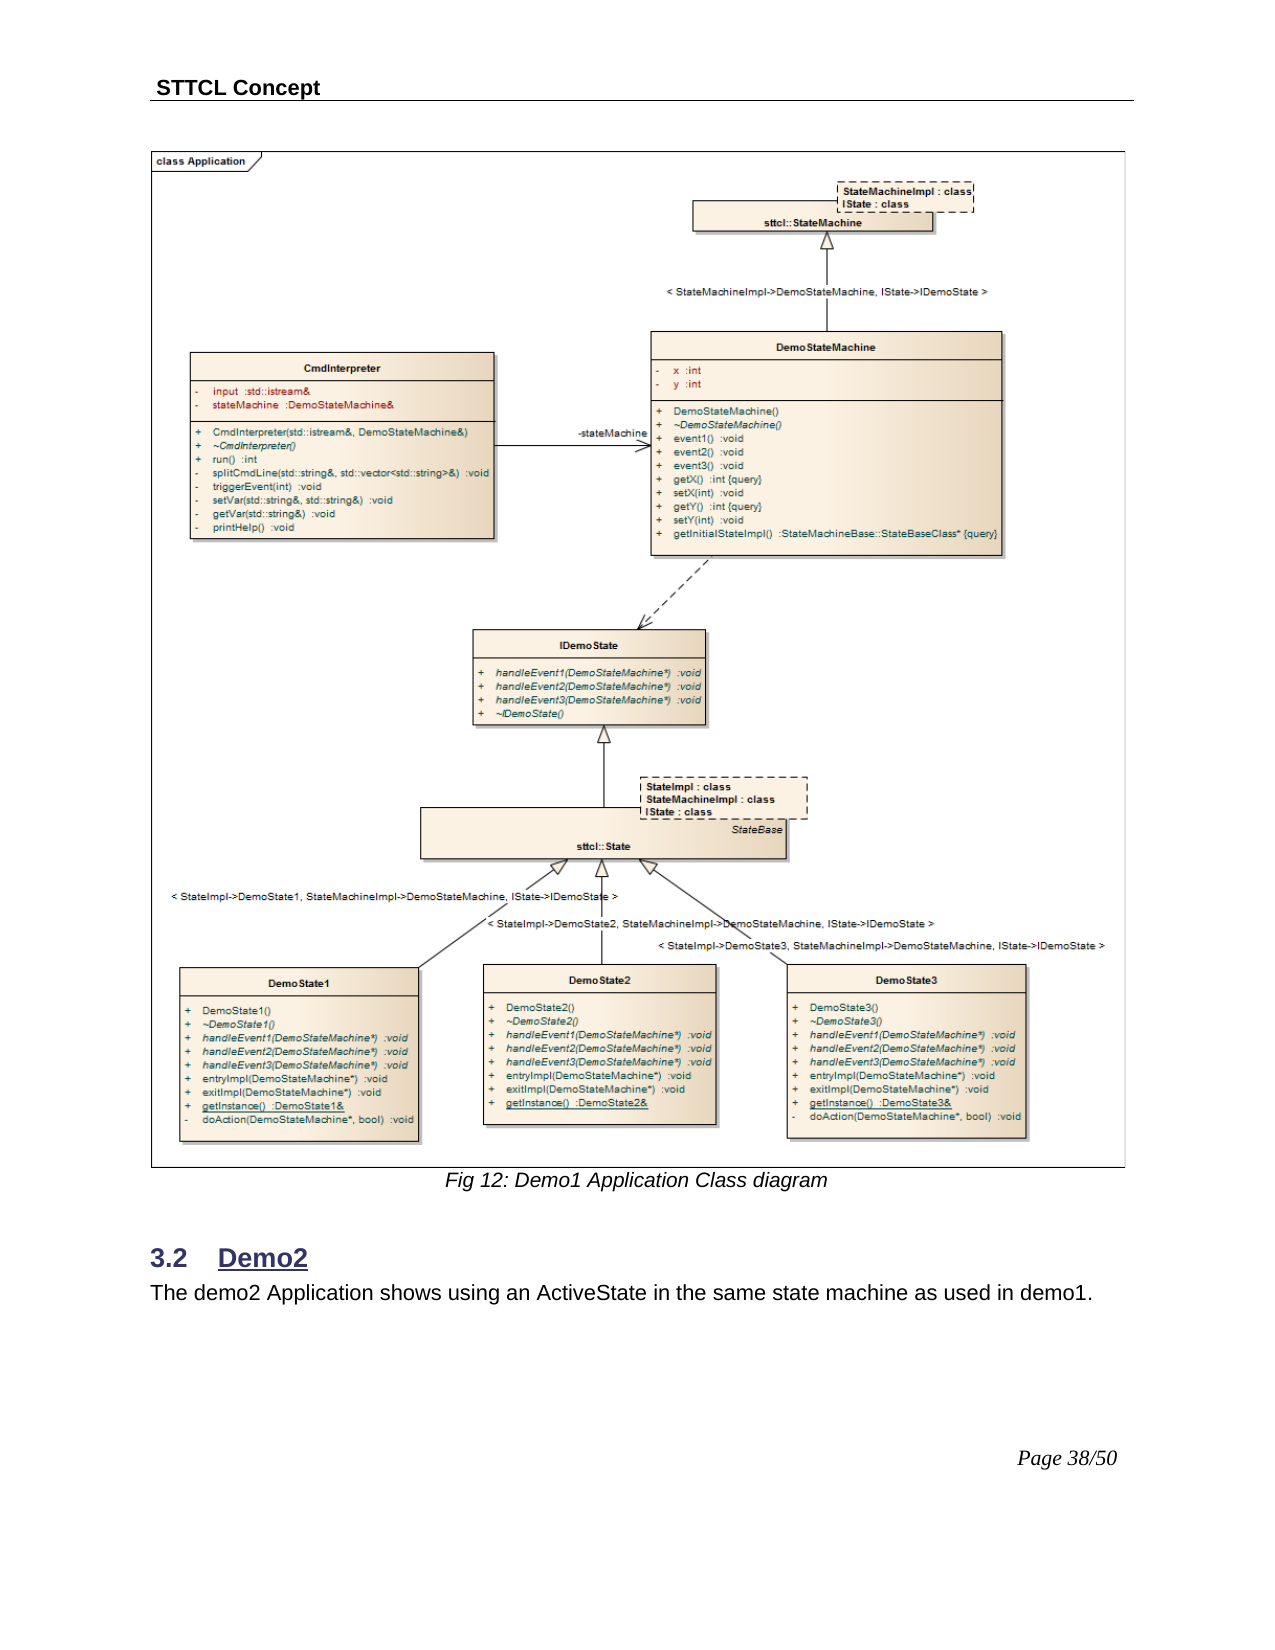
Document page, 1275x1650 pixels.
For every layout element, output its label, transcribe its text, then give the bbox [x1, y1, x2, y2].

text The demo2 Application shows using an ActiveState in the same state machine as used in demo1. [150, 1279, 1125, 1305]
subtitle Demo2 [150, 1242, 1125, 1273]
picture [150, 150, 1125, 1168]
text Fig 12: Demo1 Application Class diagram [150, 1168, 1125, 1192]
